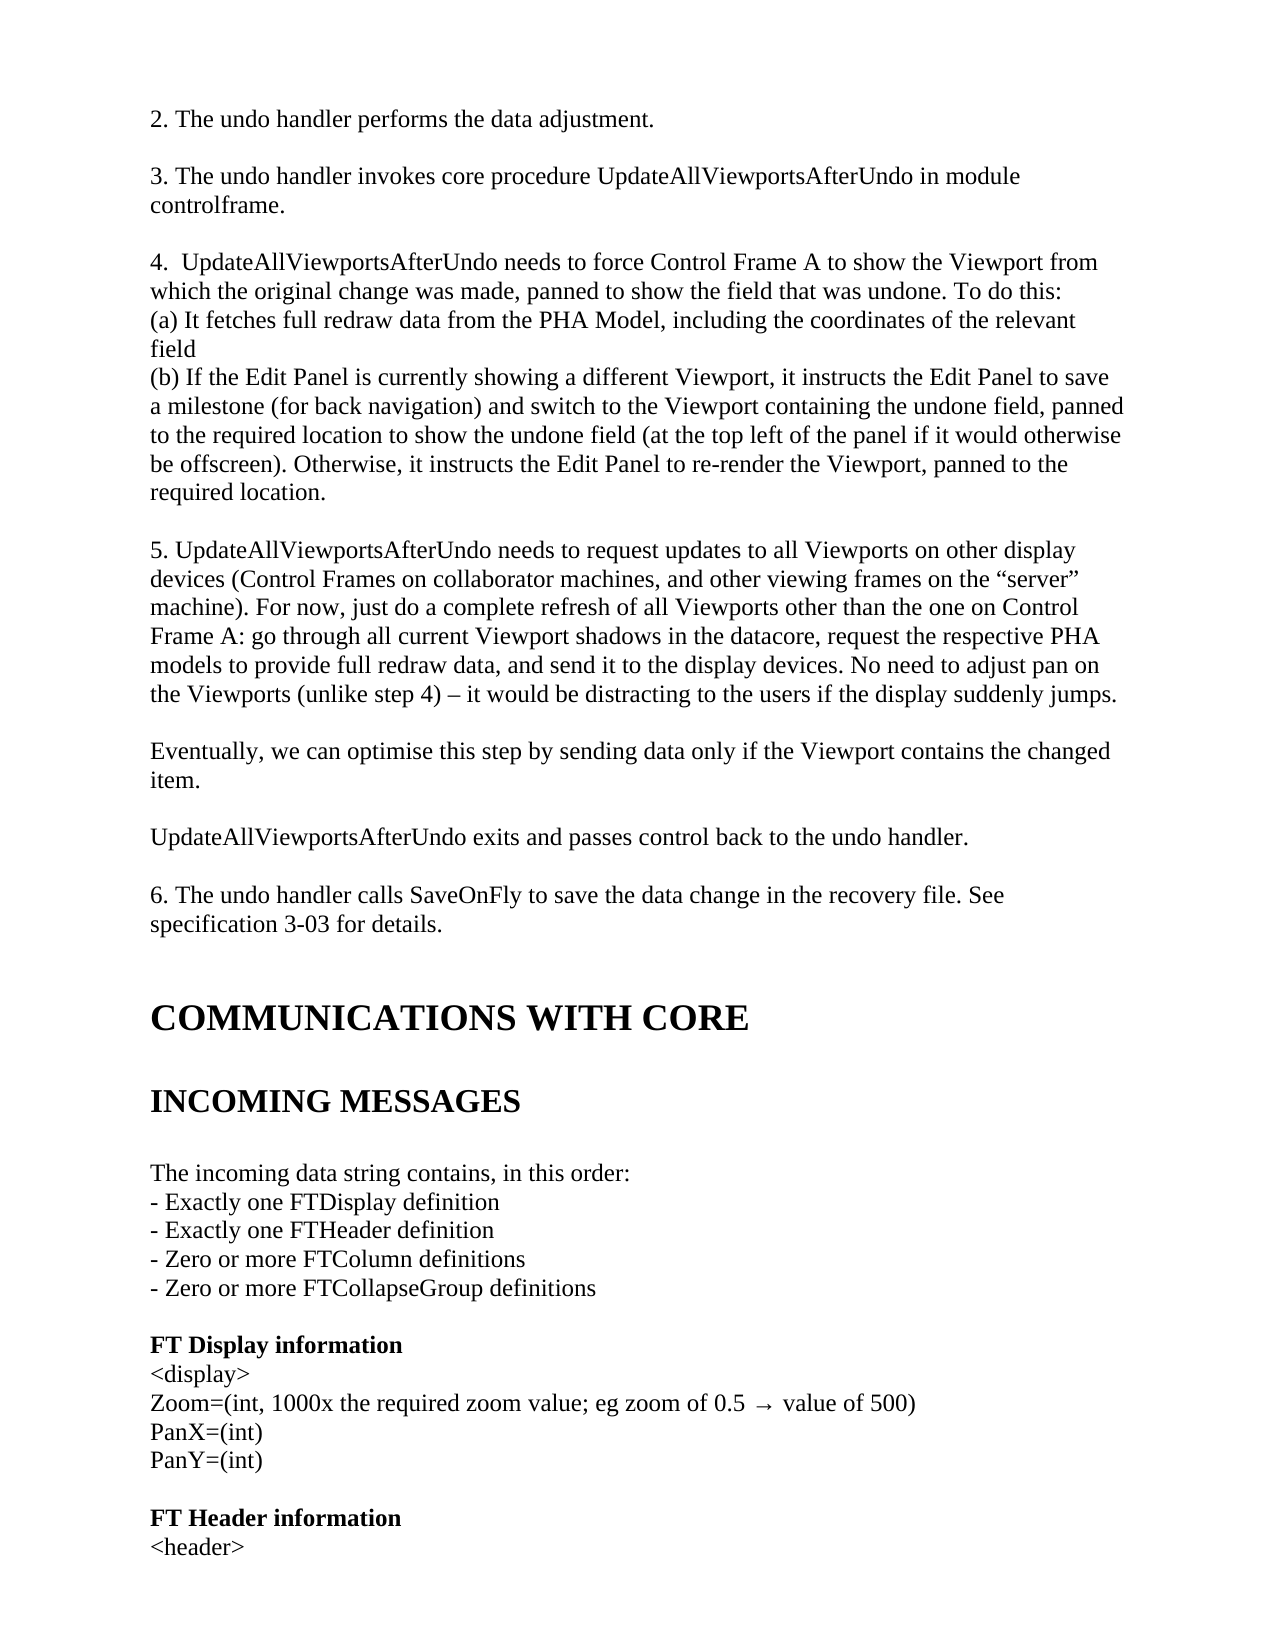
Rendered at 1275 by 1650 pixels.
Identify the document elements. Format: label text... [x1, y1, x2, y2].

text The incoming data string contains, in this order: [150, 1158, 1125, 1187]
text 2. The undo handler performs the data adjustment. [150, 104, 1125, 132]
text - Zero or more FTColumn definitions [150, 1244, 1125, 1273]
text COMMUNICATIONS WITH CORE [150, 995, 1125, 1038]
text - Exactly one FTHeader definition [150, 1215, 1125, 1244]
text PanX=(int) [150, 1417, 1125, 1445]
text - Zero or more FTCollapseGroup definitions [150, 1273, 1125, 1302]
text PanY=(int) [150, 1445, 1125, 1474]
text <header> [150, 1532, 1125, 1560]
text (b) If the Edit Panel is currently showing a different Viewport, it instructs the Edit Panel to save a milestone (for back navigation) and switch to the Viewport containing the undone field, panned to the required location to show the undone field (at the top left of the panel if it would otherwise be offscreen). Otherwise, it instructs the Edit Panel to re-render the Viewport, panned to the required location. [150, 362, 1125, 506]
text INCOMING MESSAGES [150, 1081, 1125, 1119]
text 3. The undo handler invokes core procedure UpdateAllViewportsAfterUndo in module controlframe. [150, 161, 1125, 219]
text Eventually, we can optimise this step by sending data only if the Viewport contains the changed item. [150, 736, 1125, 794]
text 6. The undo handler calls SaveOnFly to save the data change in the recovery file. See specification 3-03 for details. [150, 880, 1125, 937]
text (a) It fetches full redraw data from the PHA Model, including the coordinates of the relevant field [150, 305, 1125, 362]
text 5. UpdateAllViewportsAfterUndo needs to request updates to all Viewports on other display devices (Control Frames on collaborator machines, and other viewing frames on the “server” machine). For now, just do a complete refresh of all Viewports other than the one on Control Frame A: go through all current Viewport shadows in the datacore, request the respective PHA models to provide full redraw data, and send it to the display devices. No need to adjust pan on the Viewports (unlike step 4) – it would be distracting to the users if the display suddenly jumps. [150, 535, 1125, 707]
text Zoom=(int, 1000x the required zoom value; eg zoom of 0.5 → value of 500) [150, 1388, 1125, 1417]
text <display> [150, 1359, 1125, 1388]
text FT Header information [150, 1503, 1125, 1532]
text 4. UpdateAllViewportsAfterUndo needs to force Control Frame A to show the Viewport from which the original change was made, panned to show the field that was undone. To do this: [150, 247, 1125, 305]
text UpdateAllViewportsAfterUndo exits and passes control back to the undo handler. [150, 822, 1125, 851]
text - Exactly one FTDisplay definition [150, 1187, 1125, 1215]
text FT Display information [150, 1330, 1125, 1359]
